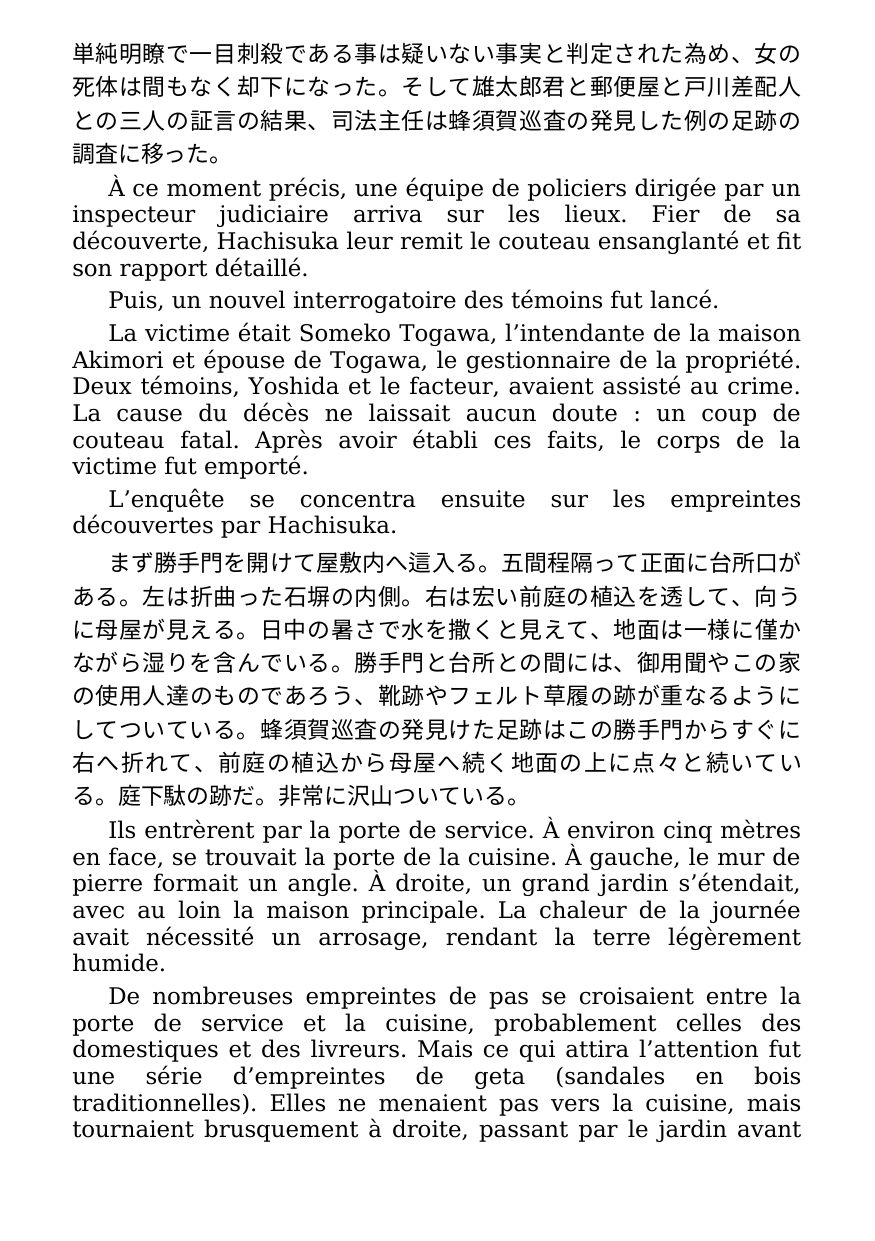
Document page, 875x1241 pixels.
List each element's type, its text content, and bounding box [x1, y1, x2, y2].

text 単純明瞭で一目刺殺である事は疑いない事実と判定された為め、女の死体は間もなく却下になった。そして雄太郎君と郵便屋と戸川差配人との三人の証言の結果、司法主任は蜂須賀巡査の発見した例の足跡の調査に移った。 [72, 36, 802, 169]
text À ce moment précis, une équipe de policiers dirigée par un inspecteur judiciaire arriva sur les lieux. Fier de sa découverte, Hachisuka leur remit le couteau ensanglanté et fit son rapport détaillé. [72, 175, 802, 282]
text De nombreuses empreintes de pas se croisaient entre la porte de service et la cuisine, probablement celles des domestiques et des livreurs. Mais ce qui attira l’attention fut une série d’empreintes de geta (sandales en bois traditionnelles). Elles ne menaient pas vers la cuisine, mais tournaient brusquement à droite, passant par le jardin avant [72, 983, 802, 1143]
text Ils entrèrent par la porte de service. À environ cinq mètres en face, se trouvait la porte de la cuisine. À gauche, le mur de pierre formait un angle. À droite, un grand jardin s’étendait, avec au loin la maison principale. La chaleur de la journée avait nécessité un arrosage, rendant la terre légèrement humide. [72, 817, 802, 977]
text La victime était Someko Togawa, l’intendante de la maison Akimori et épouse de Togawa, le gestionnaire de la propriété. Deux témoins, Yoshida et le facteur, avaient assisté au crime. La cause du décès ne laissait aucun doute : un coup de couteau fatal. Après avoir établi ces faits, le corps de la victime fut emporté. [72, 320, 802, 480]
text まず勝手門を開けて屋敷内へ這入る。五間程隔って正面に台所口がある。左は折曲った石塀の内側。右は宏い前庭の植込を透して、向うに母屋が見える。日中の暑さで水を撒くと見えて、地面は一様に僅かながら湿りを含んでいる。勝手門と台所との間には、御用聞やこの家の使用人達のものであろう、靴跡やフェルト草履の跡が重なるようにしてついている。蜂須賀巡査の発見けた足跡はこの勝手門からすぐに右へ折れて、前庭の植込から母屋へ続く地面の上に点々と続いている。庭下駄の跡だ。非常に沢山ついている。 [72, 545, 802, 811]
text L’enquête se concentra ensuite sur les empreintes découvertes par Hachisuka. [72, 486, 802, 539]
text Puis, un nouvel interrogatoire des témoins fut lancé. [72, 287, 802, 314]
